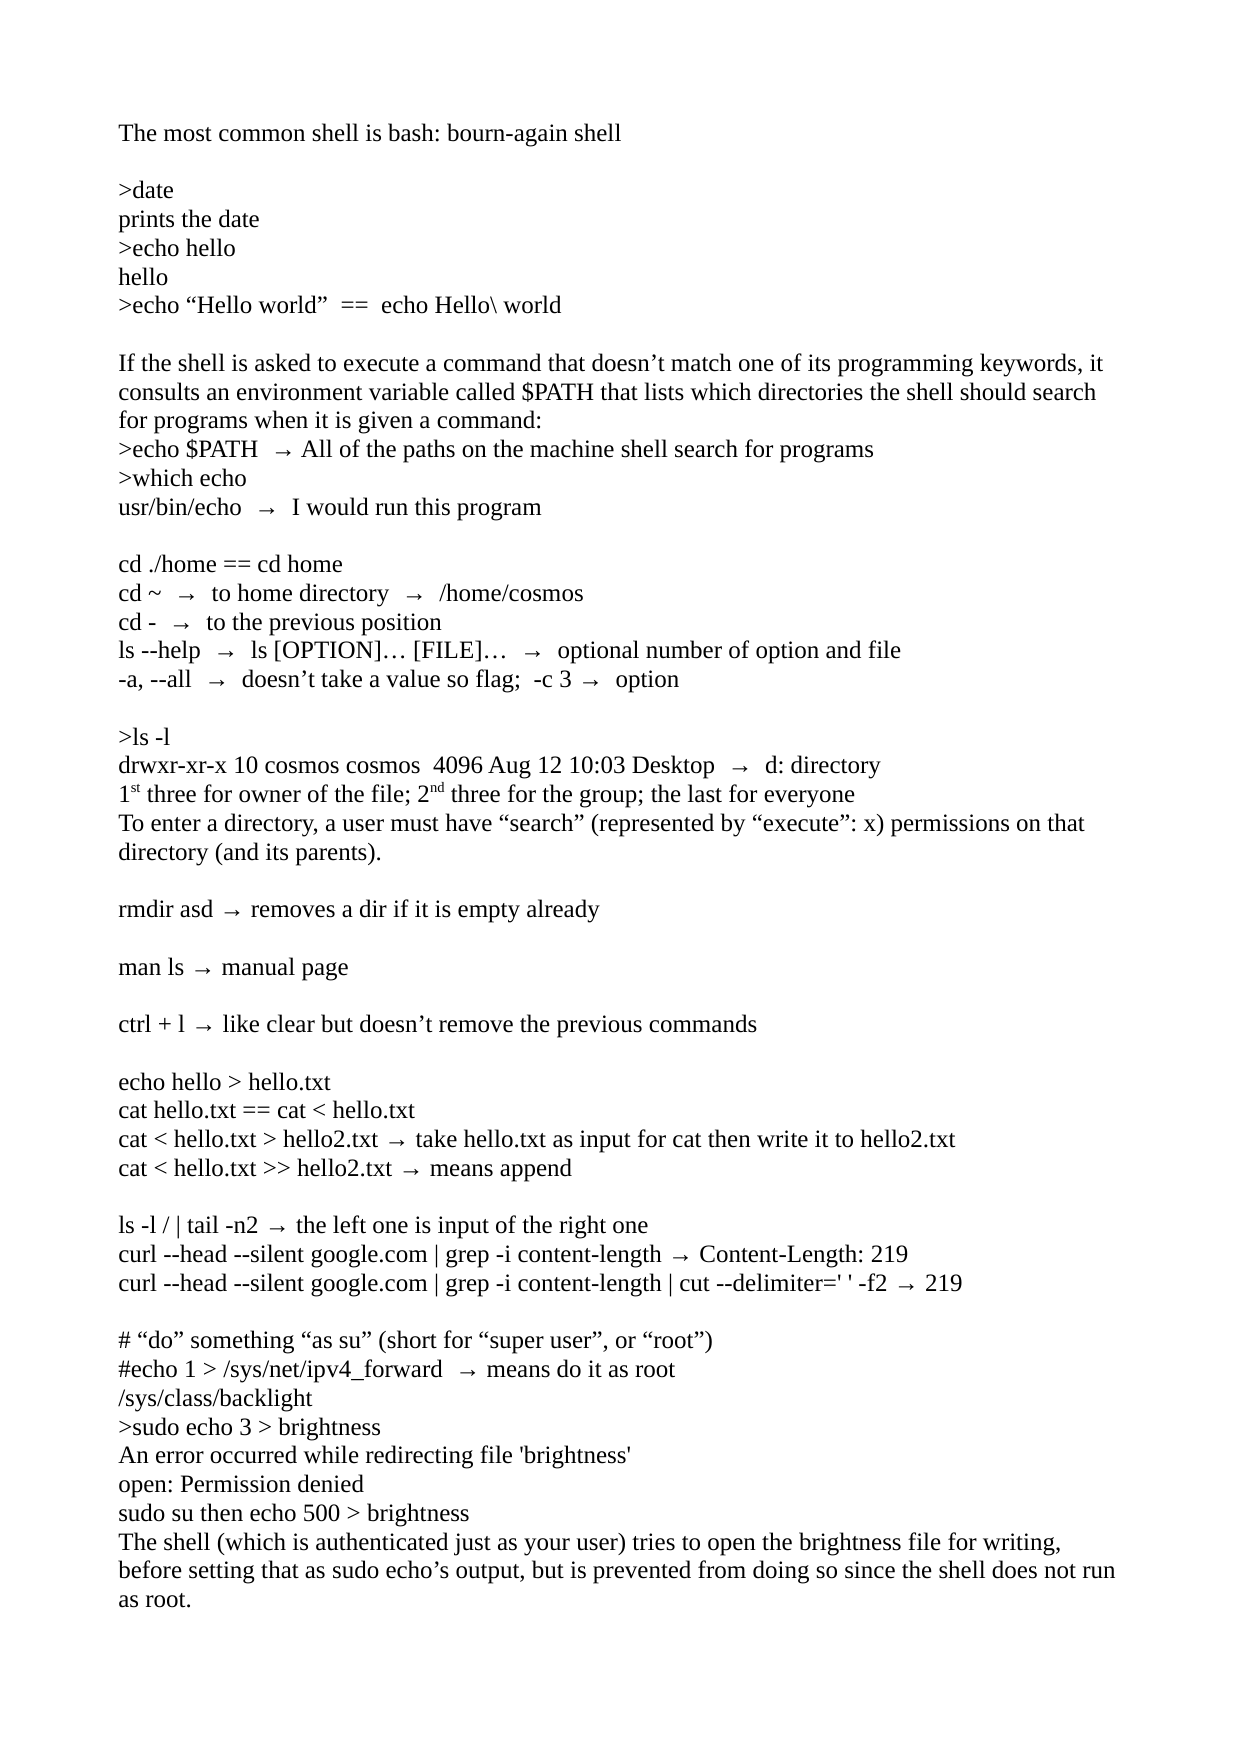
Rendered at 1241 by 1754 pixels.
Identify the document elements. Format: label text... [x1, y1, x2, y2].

text curl --head --silent google.com | grep -i content-length | cut --delimiter=' ' -f2 → 219 [118, 1268, 1122, 1297]
text If the shell is asked to execute a command that doesn’t match one of its programming keywords, it consults an environment variable called $PATH that lists which directories the shell should search for programs when it is given a command: [118, 348, 1122, 434]
text cat < hello.txt >> hello2.txt → means append [118, 1153, 1122, 1182]
text The shell (which is authenticated just as your user) tries to open the brightness file for writing, before setting that as sudo echo’s output, but is prevented from doing so since the shell does not run as root. [118, 1527, 1122, 1613]
text >echo “Hello world” == echo Hello\ world [118, 291, 1122, 319]
text hello [118, 262, 1122, 291]
text /sys/class/backlight [118, 1383, 1122, 1412]
text ls --help → ls [OPTION]… [FILE]… → optional number of option and file [118, 636, 1122, 664]
text ls -l / | tail -n2 → the left one is input of the right one [118, 1211, 1122, 1239]
text cat < hello.txt > hello2.txt → take hello.txt as input for cat then write it to hello2.txt [118, 1124, 1122, 1153]
text # “do” something “as su” (short for “super user”, or “root”) [118, 1326, 1122, 1354]
text >ls -l [118, 722, 1122, 751]
text To enter a directory, a user must have “search” (represented by “execute”: x) permissions on that directory (and its parents). [118, 808, 1122, 866]
text >echo hello [118, 233, 1122, 262]
text cd ~ → to home directory → /home/cosmos [118, 578, 1122, 607]
text ctrl + l → like clear but doesn’t remove the previous commands [118, 1009, 1122, 1038]
text 1st three for owner of the file; 2nd three for the group; the last for everyone [118, 779, 1122, 808]
text cd - → to the previous position [118, 607, 1122, 636]
text >date [118, 176, 1122, 204]
text >echo $PATH → All of the paths on the machine shell search for programs [118, 434, 1122, 463]
text man ls → manual page [118, 952, 1122, 981]
text #echo 1 > /sys/net/ipv4_forward → means do it as root [118, 1354, 1122, 1383]
text prints the date [118, 204, 1122, 233]
text An error occurred while redirecting file 'brightness' [118, 1441, 1122, 1469]
text cd ./home == cd home [118, 549, 1122, 578]
text The most common shell is bash: bourn-again shell [118, 118, 1122, 147]
text sudo su then echo 500 > brightness [118, 1498, 1122, 1527]
text >which echo [118, 463, 1122, 492]
text cat hello.txt == cat < hello.txt [118, 1096, 1122, 1124]
text echo hello > hello.txt [118, 1067, 1122, 1096]
text >sudo echo 3 > brightness [118, 1412, 1122, 1441]
text curl --head --silent google.com | grep -i content-length → Content-Length: 219 [118, 1239, 1122, 1268]
text -a, --all → doesn’t take a value so flag; -c 3 → option [118, 664, 1122, 693]
text rmdir asd → removes a dir if it is empty already [118, 894, 1122, 923]
text usr/bin/echo → I would run this program [118, 492, 1122, 521]
text open: Permission denied [118, 1469, 1122, 1498]
text drwxr-xr-x 10 cosmos cosmos 4096 Aug 12 10:03 Desktop → d: directory [118, 751, 1122, 779]
